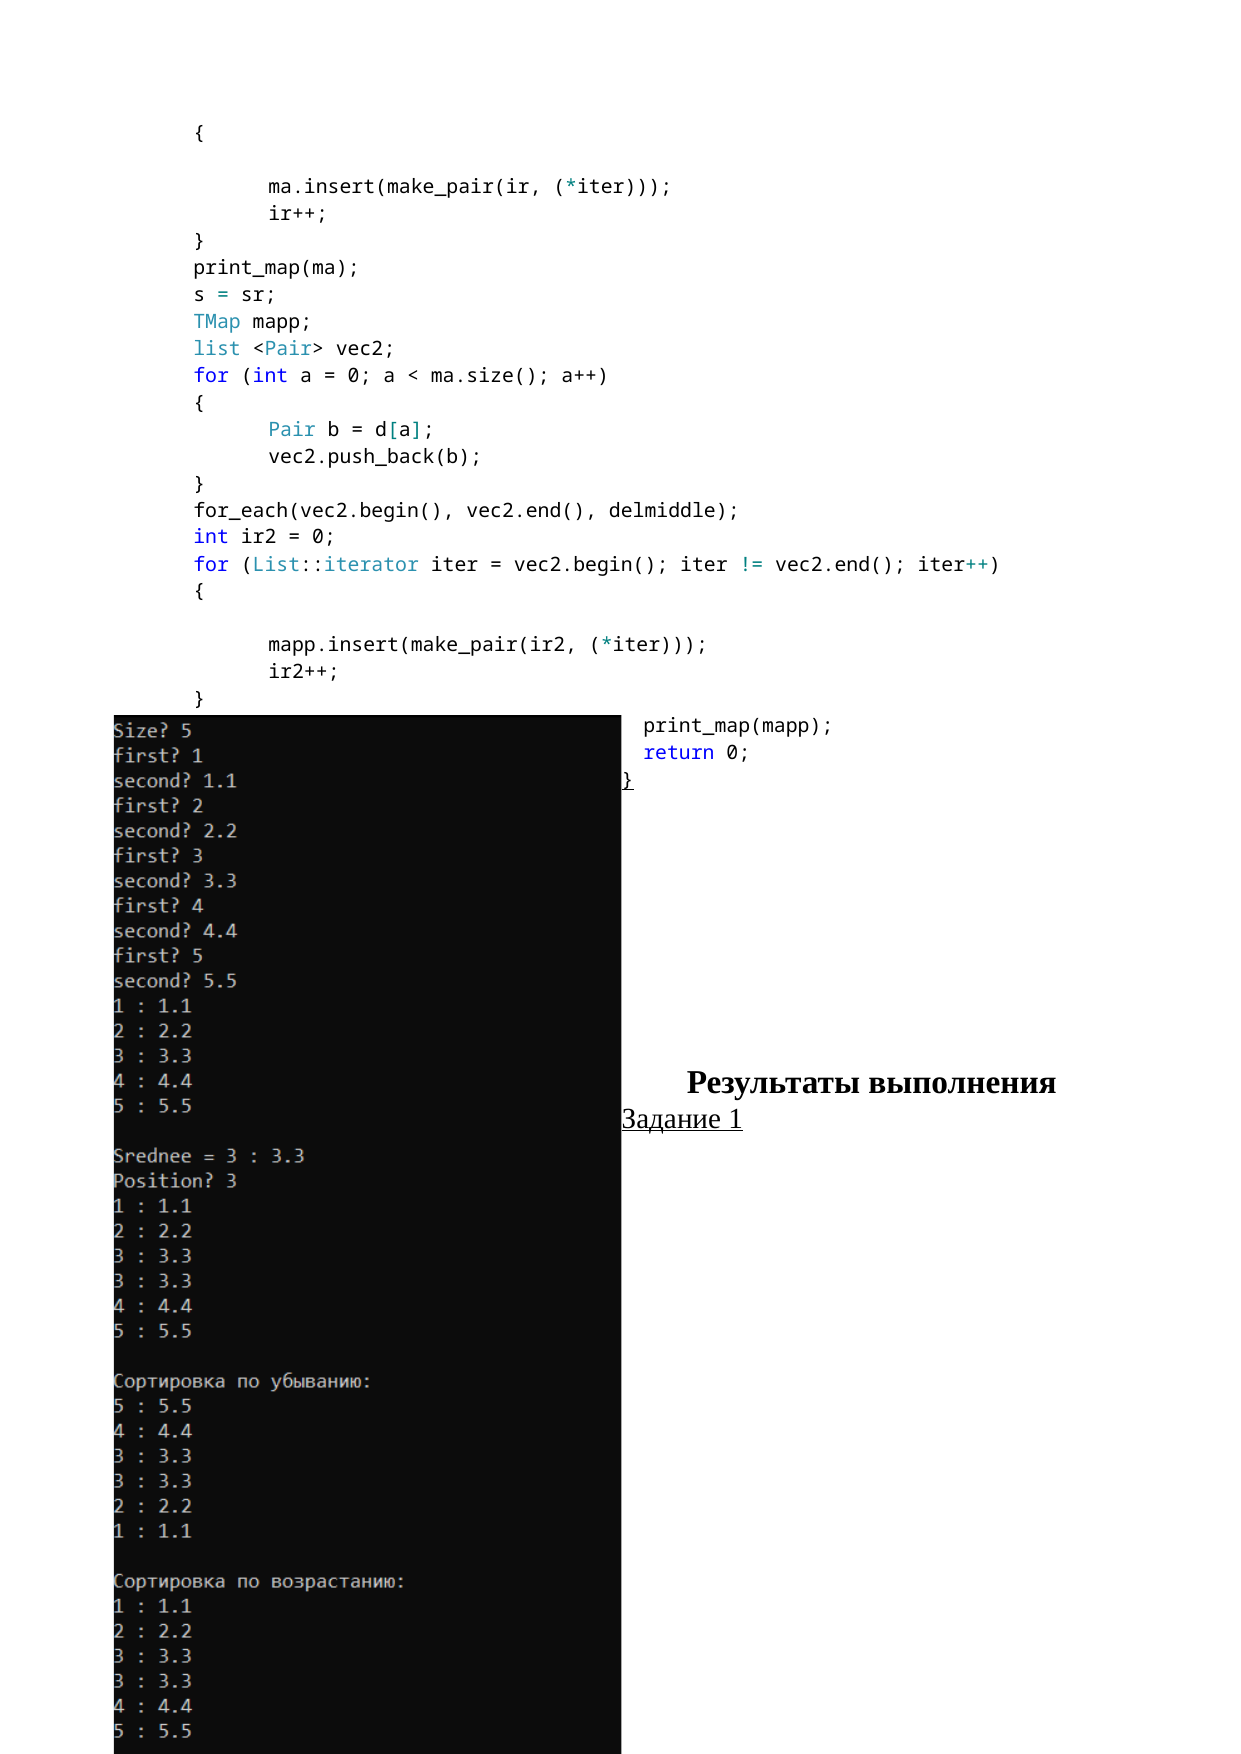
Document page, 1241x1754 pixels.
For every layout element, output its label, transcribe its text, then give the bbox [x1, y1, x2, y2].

text } [118, 685, 1122, 712]
text for (List::iterator iter = vec2.begin(); iter != vec2.end(); iter++) [118, 550, 1122, 577]
text return 0; [622, 739, 1122, 766]
text Результаты выполнения [622, 1062, 1122, 1101]
text int ir2 = 0; [118, 523, 1122, 550]
text { [118, 118, 1122, 145]
text TMap mapp; [118, 307, 1122, 334]
text list <Pair> vec2; [118, 334, 1122, 361]
text s = sr; [118, 280, 1122, 307]
text { [118, 577, 1122, 604]
text print_map(ma); [118, 253, 1122, 280]
text ma.insert(make_pair(ir, (*iter))); [118, 172, 1122, 199]
text } [622, 766, 1122, 793]
text for (int a = 0; a < ma.size(); a++) [118, 361, 1122, 388]
text print_map(mapp); [118, 712, 1122, 739]
text { [118, 388, 1122, 415]
text } [118, 469, 1122, 496]
text ir++; [118, 199, 1122, 226]
text } [118, 226, 1122, 253]
picture [113, 715, 622, 1754]
text for_each(vec2.begin(), vec2.end(), delmiddle); [118, 496, 1122, 523]
text mapp.insert(make_pair(ir2, (*iter))); [118, 631, 1122, 658]
text ir2++; [118, 658, 1122, 685]
text Pair b = d[a]; [118, 415, 1122, 442]
text vec2.push_back(b); [118, 442, 1122, 469]
text Задание 1 [622, 1101, 1122, 1134]
